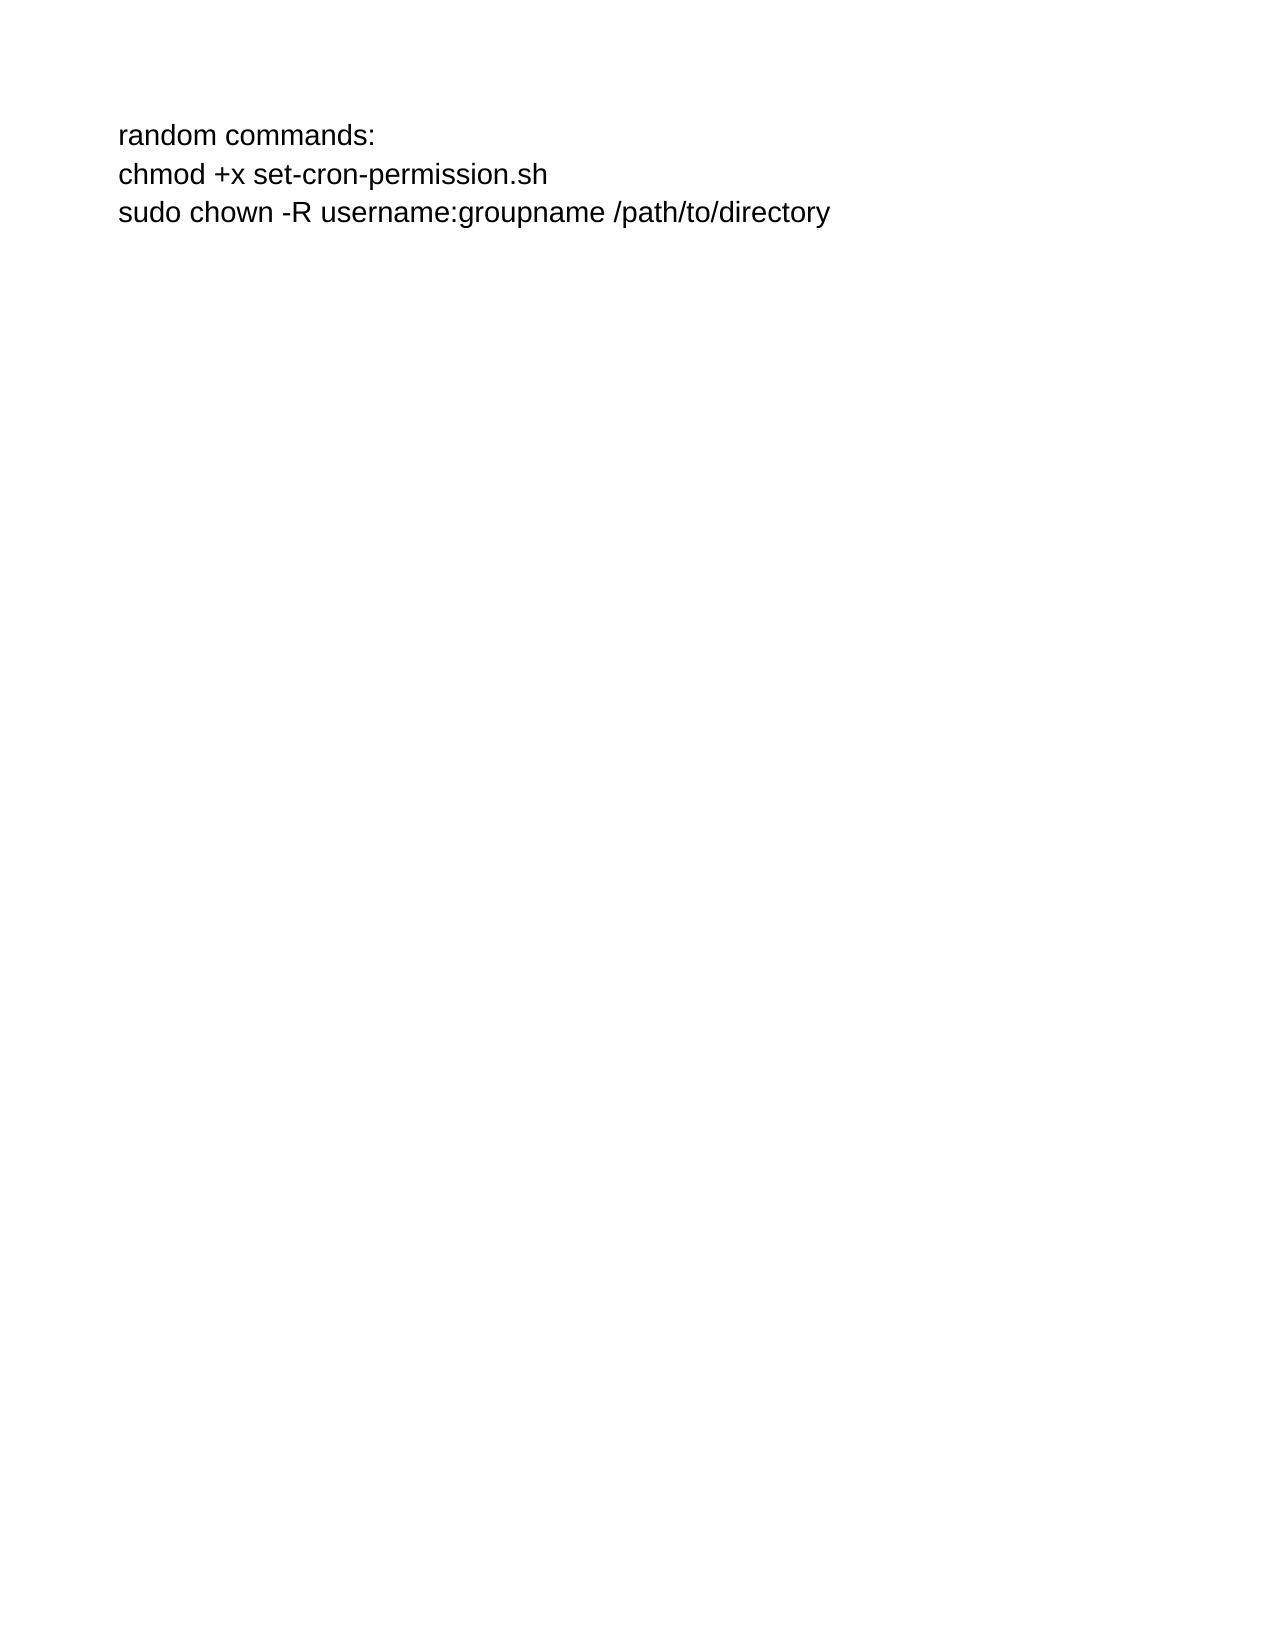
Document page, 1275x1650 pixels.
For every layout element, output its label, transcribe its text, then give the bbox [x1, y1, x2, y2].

text random commands: [118, 118, 1157, 152]
text chmod +x set-cron-permission.sh [118, 157, 1157, 190]
text sudo chown -R username:groupname /path/to/directory [118, 195, 1157, 229]
